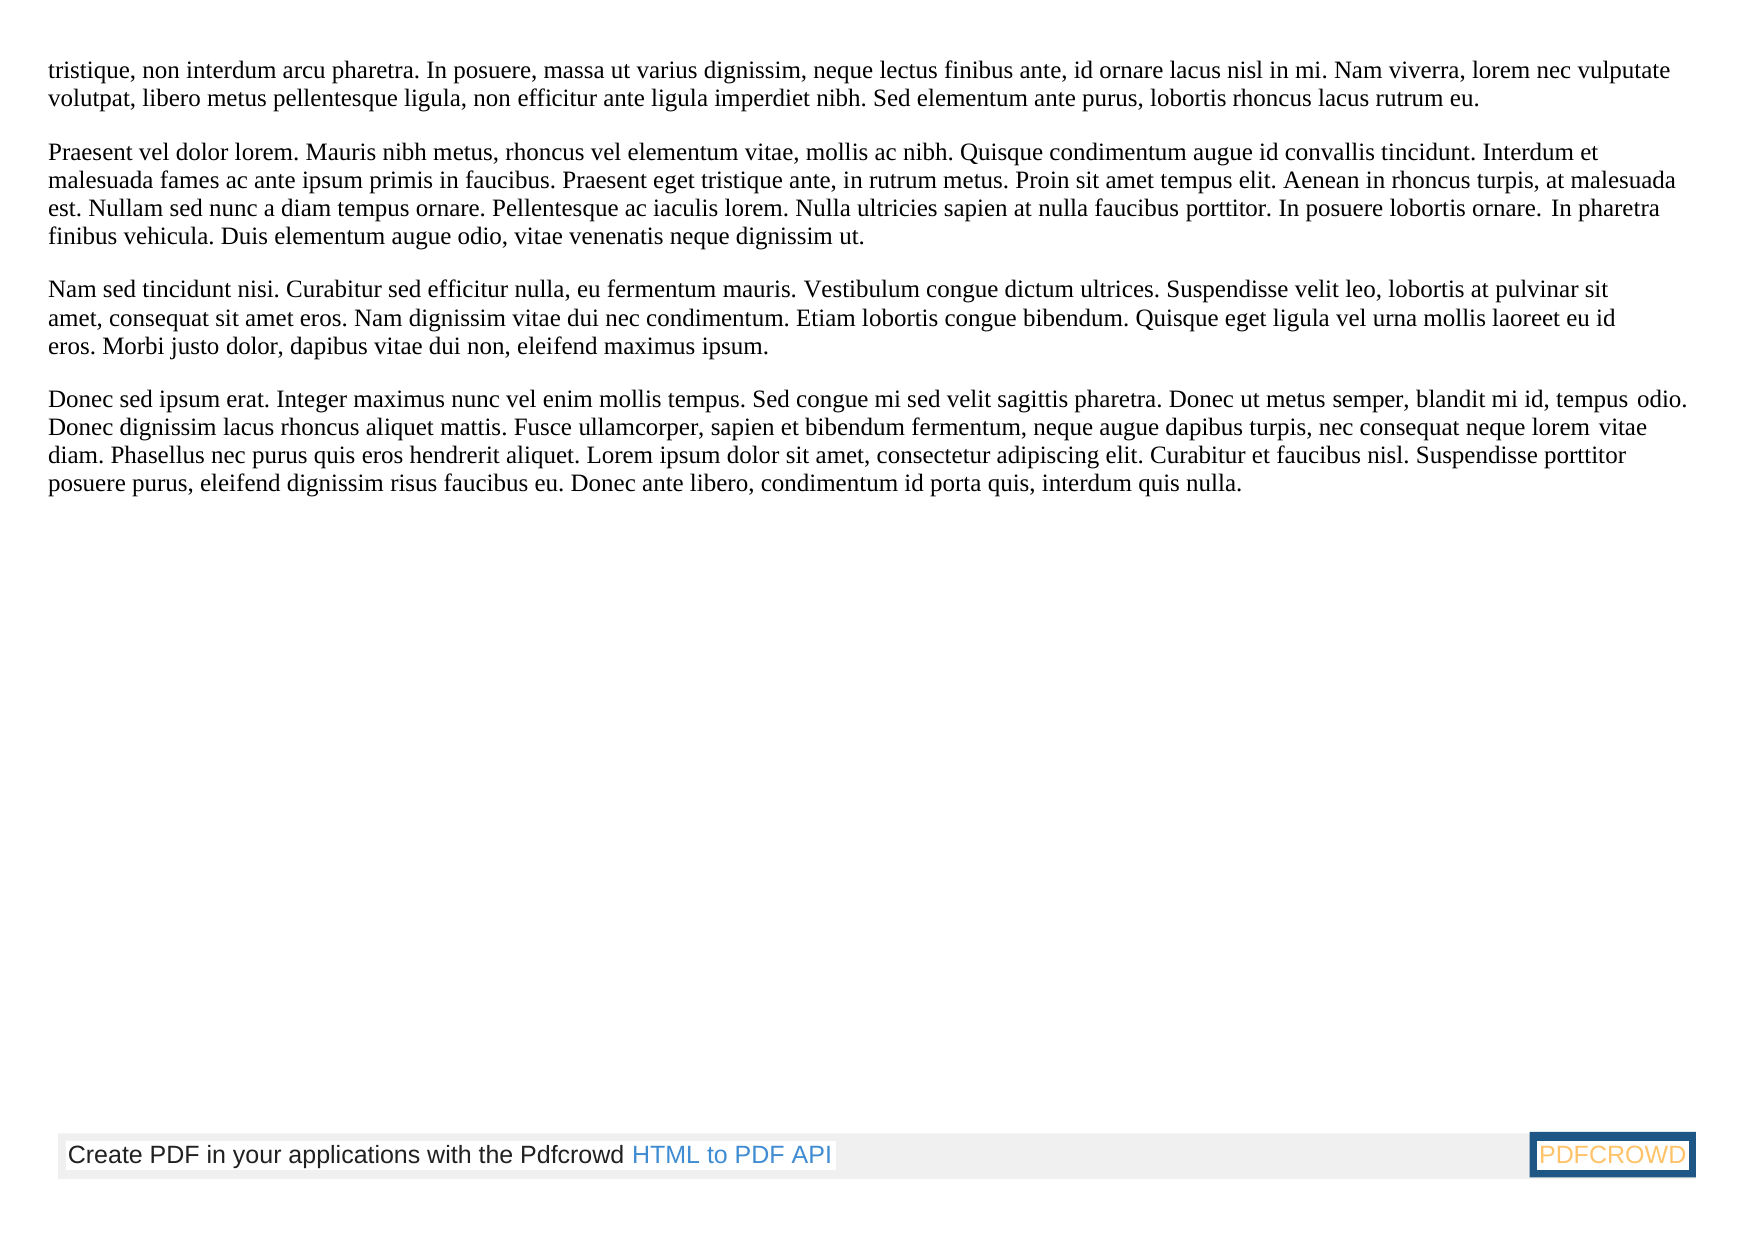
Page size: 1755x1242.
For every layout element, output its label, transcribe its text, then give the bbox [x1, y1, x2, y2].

text tristique, non interdum arcu pharetra. In posuere, massa ut varius dignissim, neque lectus finibus ante, id ornare lacus nisl in mi. Nam viverra, lorem nec vulputate volutpat, libero metus pellentesque ligula, non efficitur ante ligula imperdiet nibh. Sed elementum ante purus, lobortis rhoncus lacus rutrum eu. [48, 56, 1682, 112]
text Donec sed ipsum erat. Integer maximus nunc vel enim mollis tempus. Sed congue mi sed velit sagittis pharetra. Donec ut metus semper, blandit mi id, tempus odio. Donec dignissim lacus rhoncus aliquet mattis. Fusce ullamcorper, sapien et bibendum fermentum, neque augue dapibus turpis, nec consequat neque lorem vitae diam. Phasellus nec purus quis eros hendrerit aliquet. Lorem ipsum dolor sit amet, consectetur adipiscing elit. Curabitur et faucibus nisl. Suspendisse porttitor posuere purus, eleifend dignissim risus faucibus eu. Donec ante libero, condimentum id porta quis, interdum quis nulla. [48, 385, 1692, 497]
text Praesent vel dolor lorem. Mauris nibh metus, rhoncus vel elementum vitae, mollis ac nibh. Quisque condimentum augue id convallis tincidunt. Interdum et malesuada fames ac ante ipsum primis in faucibus. Praesent eget tristique ante, in rutrum metus. Proin sit amet tempus elit. Aenean in rhoncus turpis, at malesuada est. Nullam sed nunc a diam tempus ornare. Pellentesque ac iaculis lorem. Nulla ultricies sapien at nulla faucibus porttitor. In posuere lobortis ornare. In pharetra finibus vehicula. Duis elementum augue odio, vitae venenatis neque dignissim ut. [48, 138, 1692, 250]
text Nam sed tincidunt nisi. Curabitur sed efficitur nulla, eu fermentum mauris. Vestibulum congue dictum ultrices. Suspendisse velit leo, lobortis at pulvinar sit amet, consequat sit amet eros. Nam dignissim vitae dui nec condimentum. Etiam lobortis congue bibendum. Quisque eget ligula vel urna mollis laoreet eu id eros. Morbi justo dolor, dapibus vitae dui non, eleifend maximus ipsum. [48, 275, 1644, 360]
